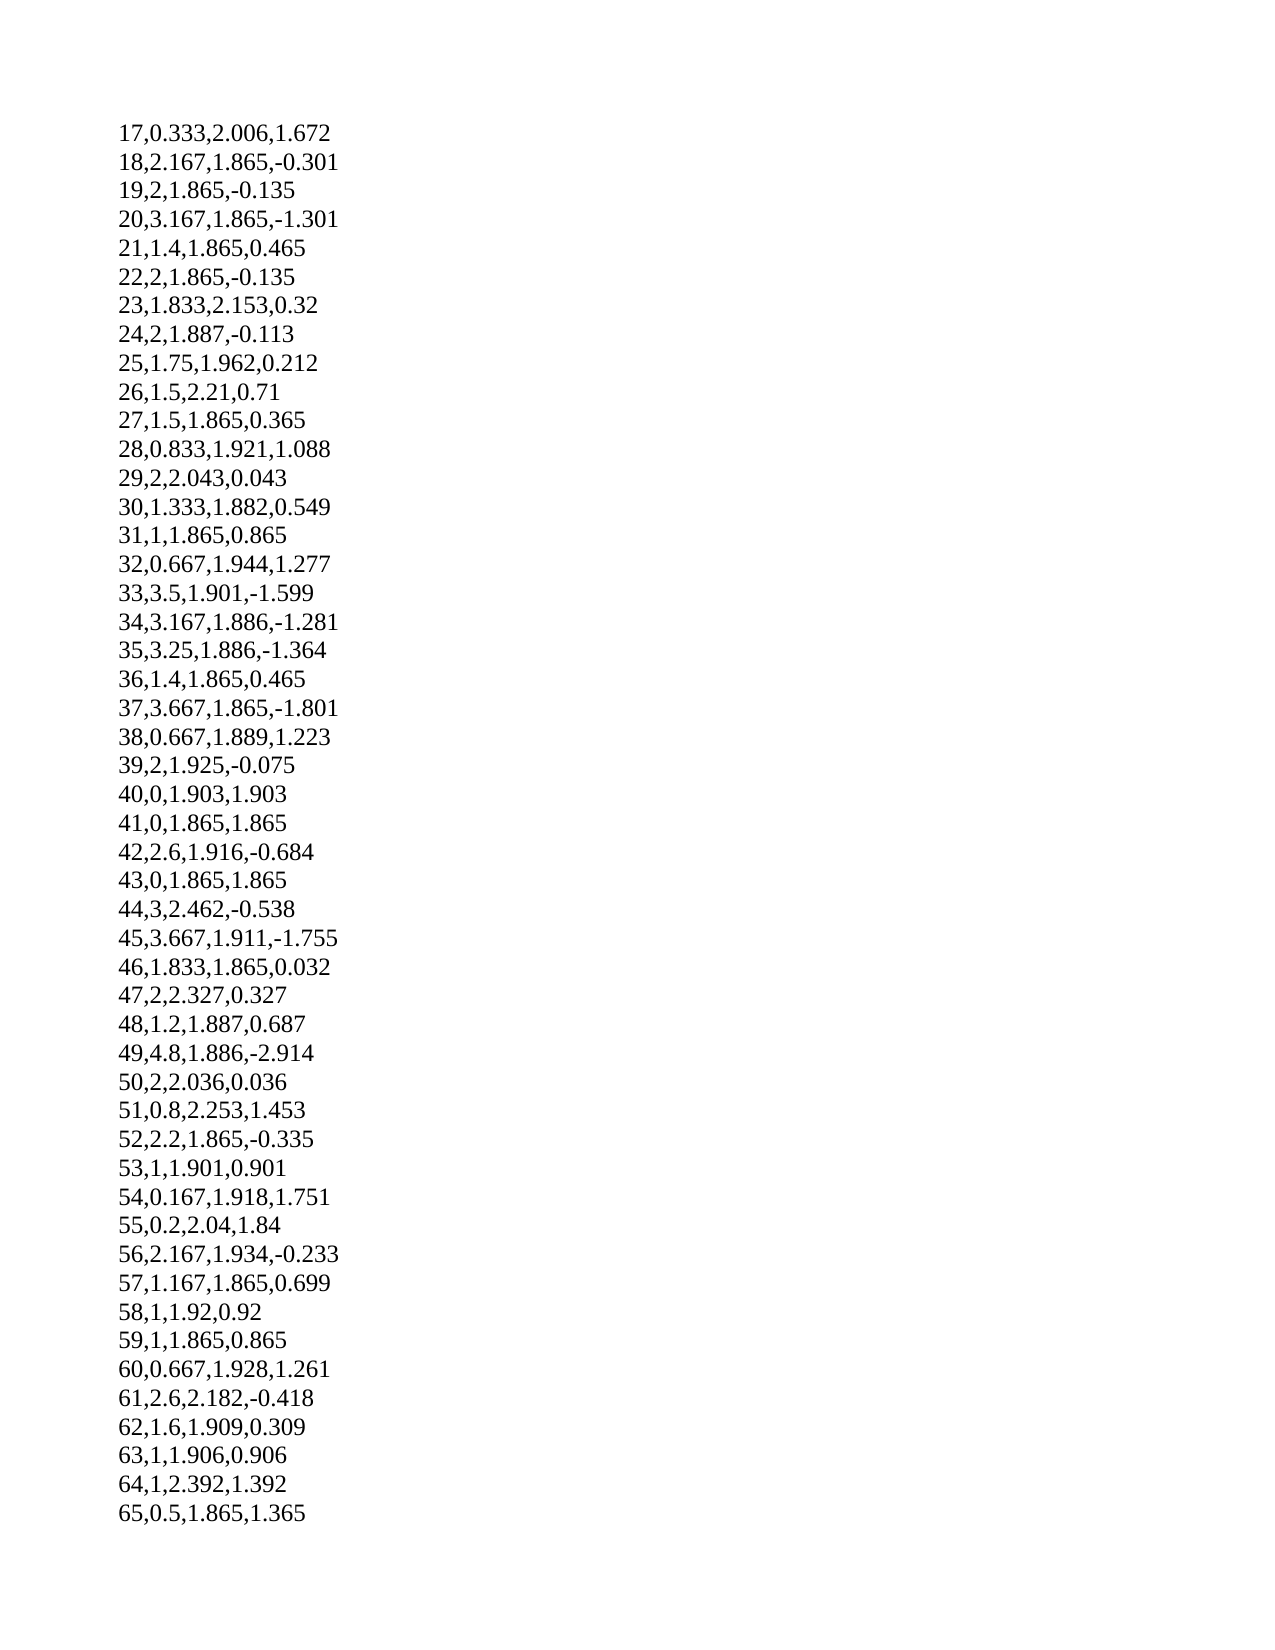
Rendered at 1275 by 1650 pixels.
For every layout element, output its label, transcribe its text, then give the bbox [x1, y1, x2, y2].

text 19,2,1.865,-0.135 [118, 176, 1157, 204]
text 42,2.6,1.916,-0.684 [118, 837, 1157, 866]
text 25,1.75,1.962,0.212 [118, 348, 1157, 377]
text 36,1.4,1.865,0.465 [118, 664, 1157, 693]
text 53,1,1.901,0.901 [118, 1153, 1157, 1182]
text 55,0.2,2.04,1.84 [118, 1211, 1157, 1239]
text 50,2,2.036,0.036 [118, 1067, 1157, 1096]
text 52,2.2,1.865,-0.335 [118, 1124, 1157, 1153]
text 34,3.167,1.886,-1.281 [118, 607, 1157, 636]
text 47,2,2.327,0.327 [118, 981, 1157, 1009]
text 62,1.6,1.909,0.309 [118, 1412, 1157, 1441]
text 64,1,2.392,1.392 [118, 1469, 1157, 1498]
text 56,2.167,1.934,-0.233 [118, 1239, 1157, 1268]
text 41,0,1.865,1.865 [118, 808, 1157, 837]
text 23,1.833,2.153,0.32 [118, 291, 1157, 319]
text 20,3.167,1.865,-1.301 [118, 204, 1157, 233]
text 54,0.167,1.918,1.751 [118, 1182, 1157, 1211]
text 27,1.5,1.865,0.365 [118, 406, 1157, 434]
text 45,3.667,1.911,-1.755 [118, 923, 1157, 952]
text 61,2.6,2.182,-0.418 [118, 1383, 1157, 1412]
text 22,2,1.865,-0.135 [118, 262, 1157, 291]
text 44,3,2.462,-0.538 [118, 894, 1157, 923]
text 38,0.667,1.889,1.223 [118, 722, 1157, 751]
text 32,0.667,1.944,1.277 [118, 549, 1157, 578]
text 26,1.5,2.21,0.71 [118, 377, 1157, 406]
text 65,0.5,1.865,1.365 [118, 1498, 1157, 1527]
text 31,1,1.865,0.865 [118, 521, 1157, 549]
text 43,0,1.865,1.865 [118, 866, 1157, 894]
text 49,4.8,1.886,-2.914 [118, 1038, 1157, 1067]
text 51,0.8,2.253,1.453 [118, 1096, 1157, 1124]
text 39,2,1.925,-0.075 [118, 751, 1157, 779]
text 21,1.4,1.865,0.465 [118, 233, 1157, 262]
text 29,2,2.043,0.043 [118, 463, 1157, 492]
text 46,1.833,1.865,0.032 [118, 952, 1157, 981]
text 63,1,1.906,0.906 [118, 1441, 1157, 1469]
text 18,2.167,1.865,-0.301 [118, 147, 1157, 176]
text 57,1.167,1.865,0.699 [118, 1268, 1157, 1297]
text 28,0.833,1.921,1.088 [118, 434, 1157, 463]
text 37,3.667,1.865,-1.801 [118, 693, 1157, 722]
text 17,0.333,2.006,1.672 [118, 118, 1157, 147]
text 30,1.333,1.882,0.549 [118, 492, 1157, 521]
text 48,1.2,1.887,0.687 [118, 1009, 1157, 1038]
text 33,3.5,1.901,-1.599 [118, 578, 1157, 607]
text 58,1,1.92,0.92 [118, 1297, 1157, 1326]
text 35,3.25,1.886,-1.364 [118, 636, 1157, 664]
text 60,0.667,1.928,1.261 [118, 1354, 1157, 1383]
text 40,0,1.903,1.903 [118, 779, 1157, 808]
text 24,2,1.887,-0.113 [118, 319, 1157, 348]
text 59,1,1.865,0.865 [118, 1326, 1157, 1354]
